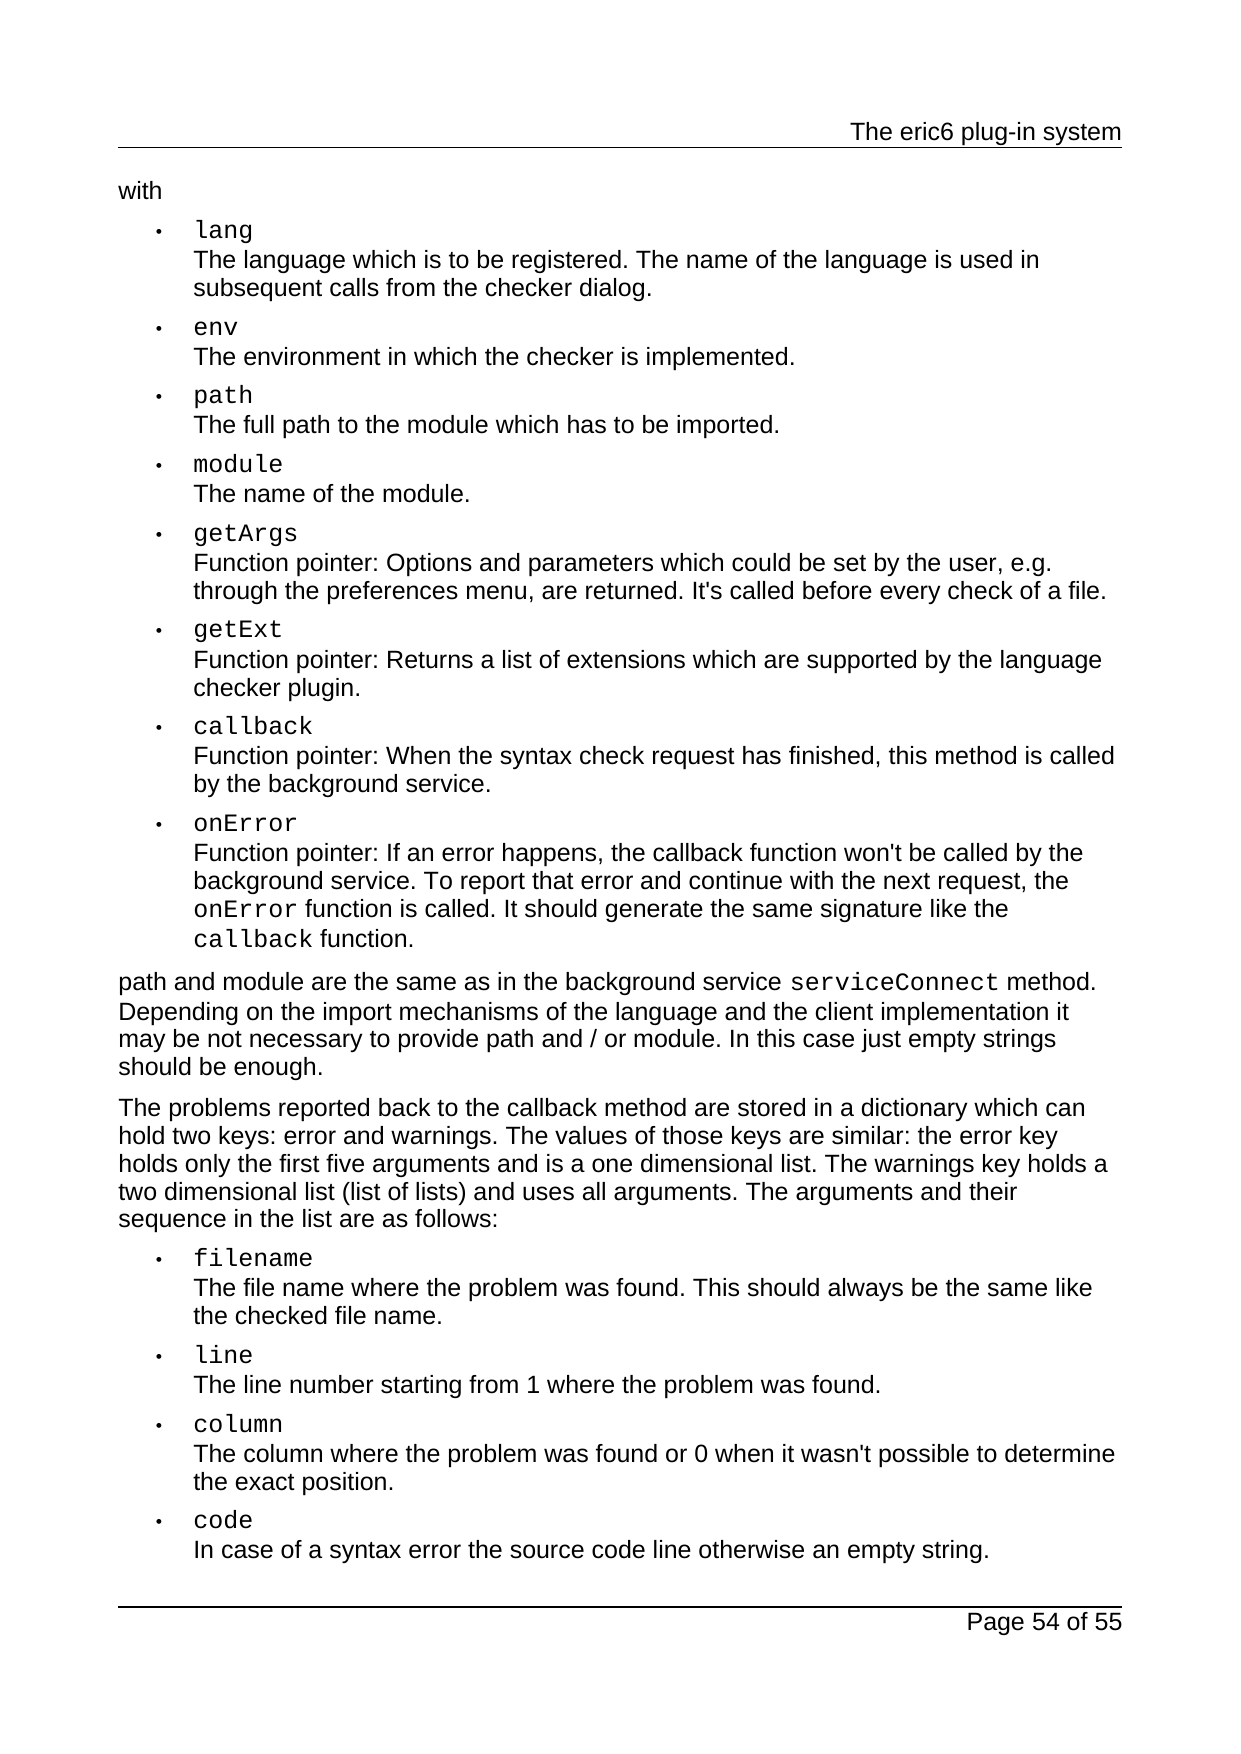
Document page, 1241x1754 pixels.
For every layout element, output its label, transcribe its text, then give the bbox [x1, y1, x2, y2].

list env The environment in which the checker is implemented. [156, 314, 1122, 370]
list path The full path to the module which has to be imported. [156, 383, 1122, 439]
text with [118, 177, 1122, 205]
list filename The file name where the problem was found. This should always be the same like the checked file name. [156, 1246, 1122, 1330]
list getExt Function pointer: Returns a list of extensions which are supported by the language checker plugin. [156, 617, 1122, 701]
list module The name of the module. [156, 452, 1122, 508]
list code In case of a syntax error the source code line otherwise an empty string. [156, 1508, 1122, 1564]
list onError Function pointer: If an error happens, the callback function won't be called by the background service. To report that error and continue with the next request, the onError function is called. It should generate the same signature like the callback function. [156, 810, 1122, 955]
list column The column where the problem was found or 0 when it wasn't possible to determine the exact position. [156, 1411, 1122, 1495]
list lang The language which is to be registered. The name of the language is used in subsequent calls from the checker dialog. [156, 217, 1122, 302]
text path and module are the same as in the background service serviceConnect method. Depending on the import mechanisms of the language and the client implementation it may be not necessary to provide path and / or module. In this case just empty strings should be enough. [118, 967, 1122, 1081]
list line The line number starting from 1 where the problem was found. [156, 1342, 1122, 1399]
list getArgs Function pointer: Options and parameters which could be set by the user, e.g. through the preferences menu, are returned. It's called before every check of a file. [156, 520, 1122, 604]
text The problems reported back to the callback method are stored in a dictionary which can hold two keys: error and warnings. The values of those keys are similar: the error key holds only the first five arguments and is a one dimensional list. The warnings key holds a two dimensional list (list of lists) and uses all arguments. The arguments and their sequence in the list are as follows: [118, 1094, 1122, 1233]
list callback Function pointer: When the syntax check request has finished, this method is called by the background service. [156, 714, 1122, 798]
